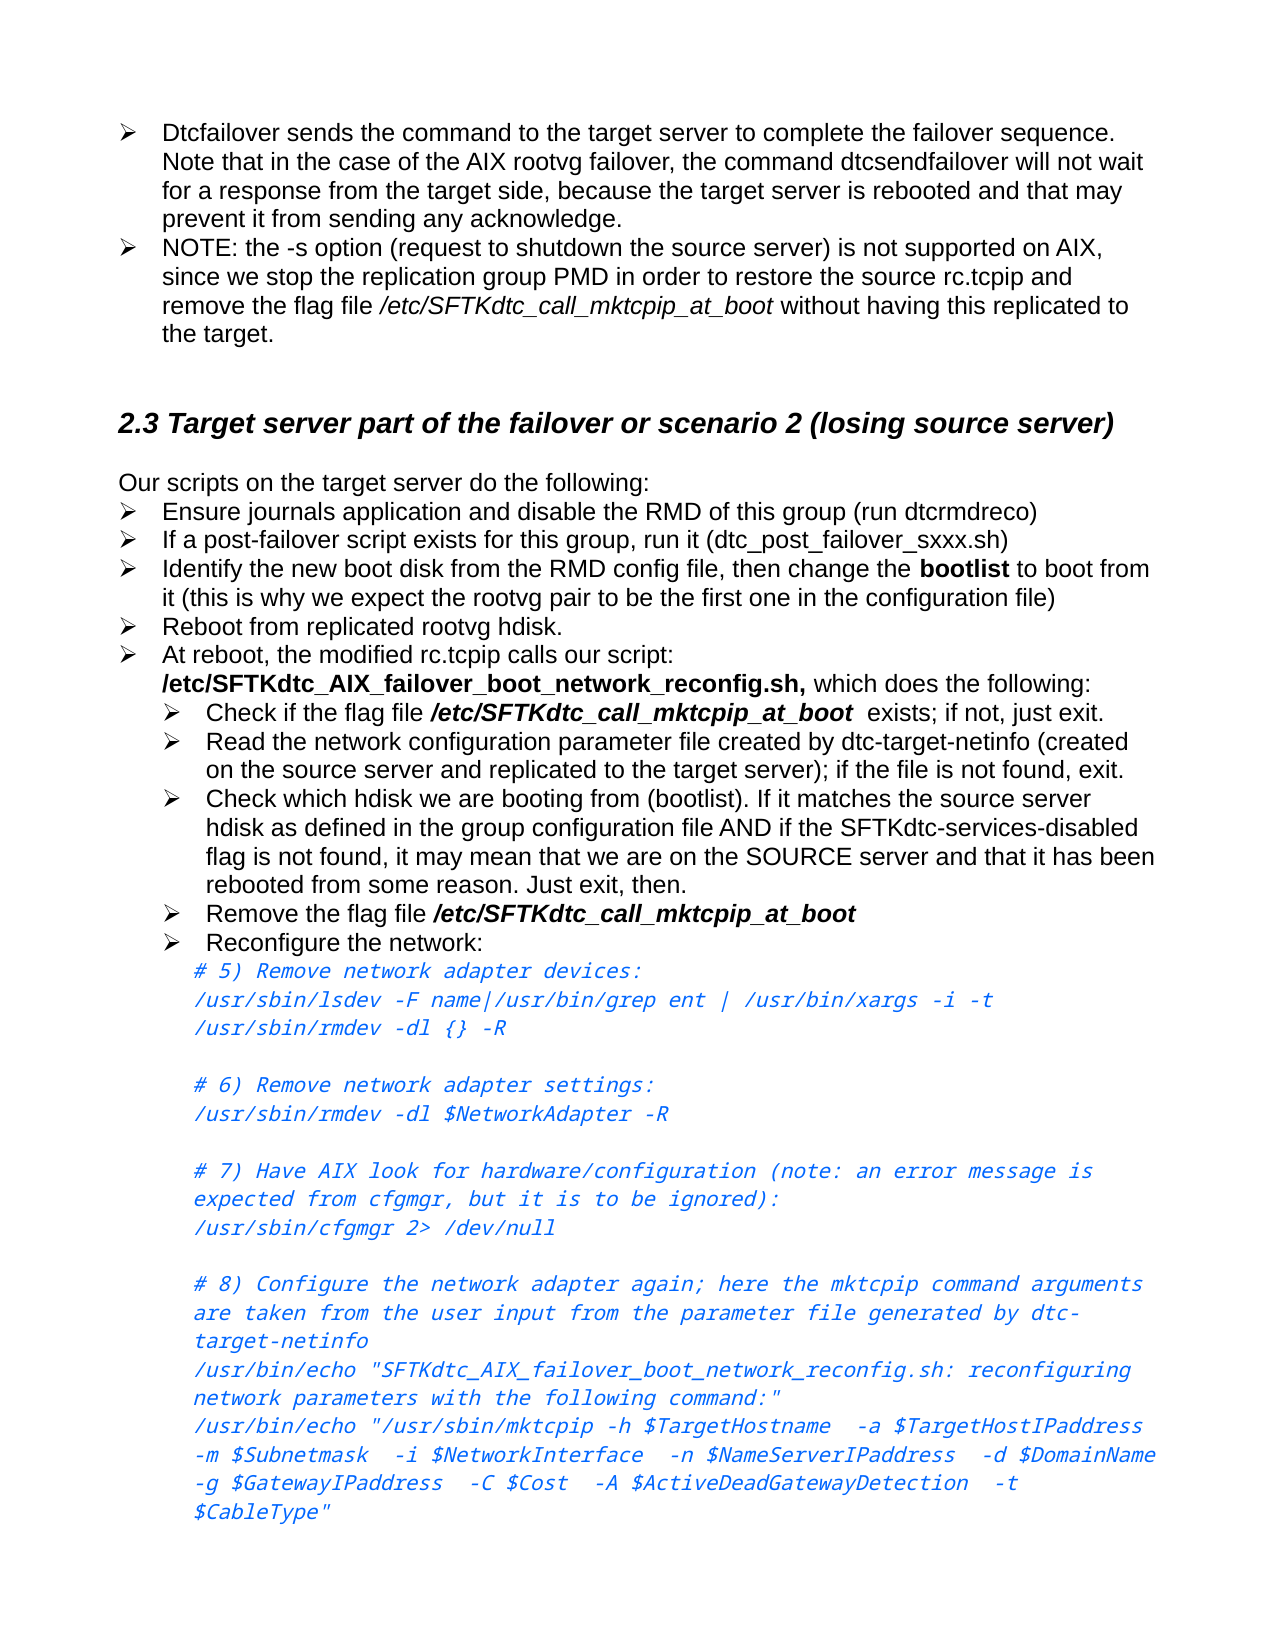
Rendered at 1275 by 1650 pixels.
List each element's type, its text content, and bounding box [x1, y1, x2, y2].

subtitle 2.3 Target server part of the failover or scenario 2 (losing source server) [118, 406, 1157, 439]
list Check if the flag file /etc/SFTKdtc_call_mktcpip_at_boot exists; if not, just exit. [162, 698, 1157, 727]
list Check which hdisk we are booting from (bootlist). If it matches the source server hdisk as defined in the group configuration file AND if the SFTKdtc-services-disabled flag is not found, it may mean that we are on the SOURCE server and that it has been rebooted from some reason. Just exit, then. [162, 784, 1157, 899]
list NOTE: the -s option (request to shutdown the source server) is not supported on AIX, since we stop the replication group PMD in order to restore the source rc.tcpip and remove the flag file /etc/SFTKdtc_call_mktcpip_at_boot without having this replicated to the target. [118, 233, 1157, 348]
list Reconfigure the network: [162, 928, 1157, 957]
list If a post-failover script exists for this group, run it (dtc_post_failover_sxxx.sh) [118, 525, 1157, 554]
list Ensure journals application and disable the RMD of this group (run dtcrmdreco) [118, 497, 1157, 525]
list Identify the new boot disk from the RMD config file, then change the bootlist to boot from it (this is why we expect the rootvg pair to be the first one in the configuration file) [118, 554, 1157, 612]
list Read the network configuration parameter file created by dtc-target-netinfo (created on the source server and replicated to the target server); if the file is not found, exit. [162, 727, 1157, 784]
list Remove the flag file /etc/SFTKdtc_call_mktcpip_at_boot [162, 899, 1157, 928]
text # 5) Remove network adapter devices: /usr/sbin/lsdev -F name|/usr/bin/grep ent | /usr/bin/xargs -i -t /usr/sbin/rmdev -dl {} -R # 6) Remove network adapter settings: /usr/sbin/rmdev -dl $NetworkAdapter -R # 7) Have AIX look for hardware/configuration (note: an error message is expected from cfgmgr, but it is to be ignored): /usr/sbin/cfgmgr 2> /dev/null # 8) Configure the network adapter again; here the mktcpip command arguments are taken from the user input from the parameter file generated by dtc-target-netinfo /usr/bin/echo "SFTKdtc_AIX_failover_boot_network_reconfig.sh: reconfiguring network parameters with the following command:" /usr/bin/echo "/usr/sbin/mktcpip -h $TargetHostname -a $TargetHostIPaddress -m $Subnetmask -i $NetworkInterface -n $NameServerIPaddress -d $DomainName -g $GatewayIPaddress -C $Cost -A $ActiveDeadGatewayDetection -t $CableType" [192, 957, 1157, 1525]
list At reboot, the modified rc.tcpip calls our script: /etc/SFTKdtc_AIX_failover_boot_network_reconfig.sh, which does the following: [118, 640, 1157, 698]
list Dtcfailover sends the command to the target server to complete the failover sequence. Note that in the case of the AIX rootvg failover, the command dtcsendfailover will not wait for a response from the target side, because the target server is rebooted and that may prevent it from sending any acknowledge. [118, 118, 1157, 233]
text Our scripts on the target server do the following: [118, 468, 1157, 497]
list Reboot from replicated rootvg hdisk. [118, 612, 1157, 640]
